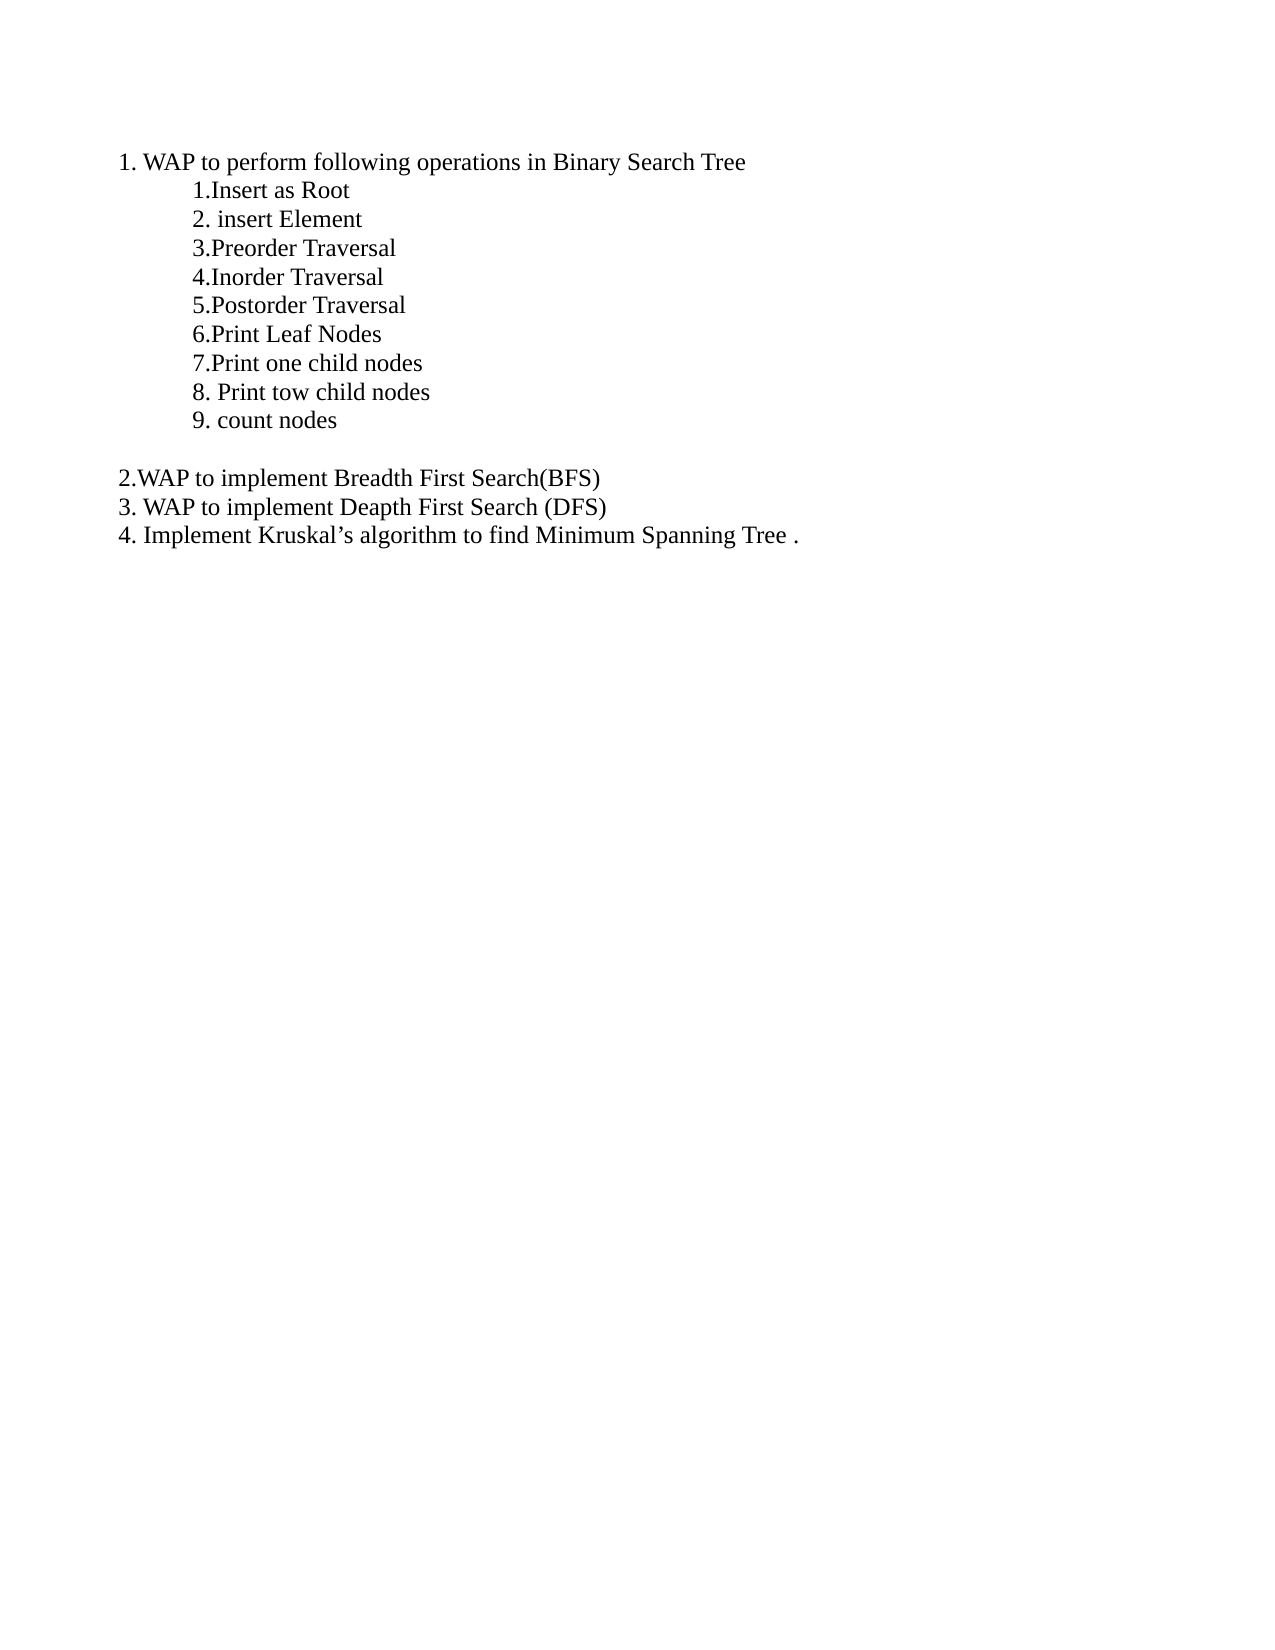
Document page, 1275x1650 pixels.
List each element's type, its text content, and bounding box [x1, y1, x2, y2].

text 9. count nodes [118, 406, 1157, 434]
text 2. insert Element [118, 204, 1157, 233]
text 1.Insert as Root [118, 176, 1157, 204]
text 8. Print tow child nodes [118, 377, 1157, 406]
text 4. Implement Kruskal’s algorithm to find Minimum Spanning Tree . [118, 521, 1157, 549]
text 3. WAP to implement Deapth First Search (DFS) [118, 492, 1157, 521]
text 6.Print Leaf Nodes [118, 319, 1157, 348]
text 1. WAP to perform following operations in Binary Search Tree [118, 147, 1157, 176]
text 2.WAP to implement Breadth First Search(BFS) [118, 463, 1157, 492]
text 3.Preorder Traversal [118, 233, 1157, 262]
text 7.Print one child nodes [118, 348, 1157, 377]
text 5.Postorder Traversal [118, 291, 1157, 319]
text 4.Inorder Traversal [118, 262, 1157, 291]
